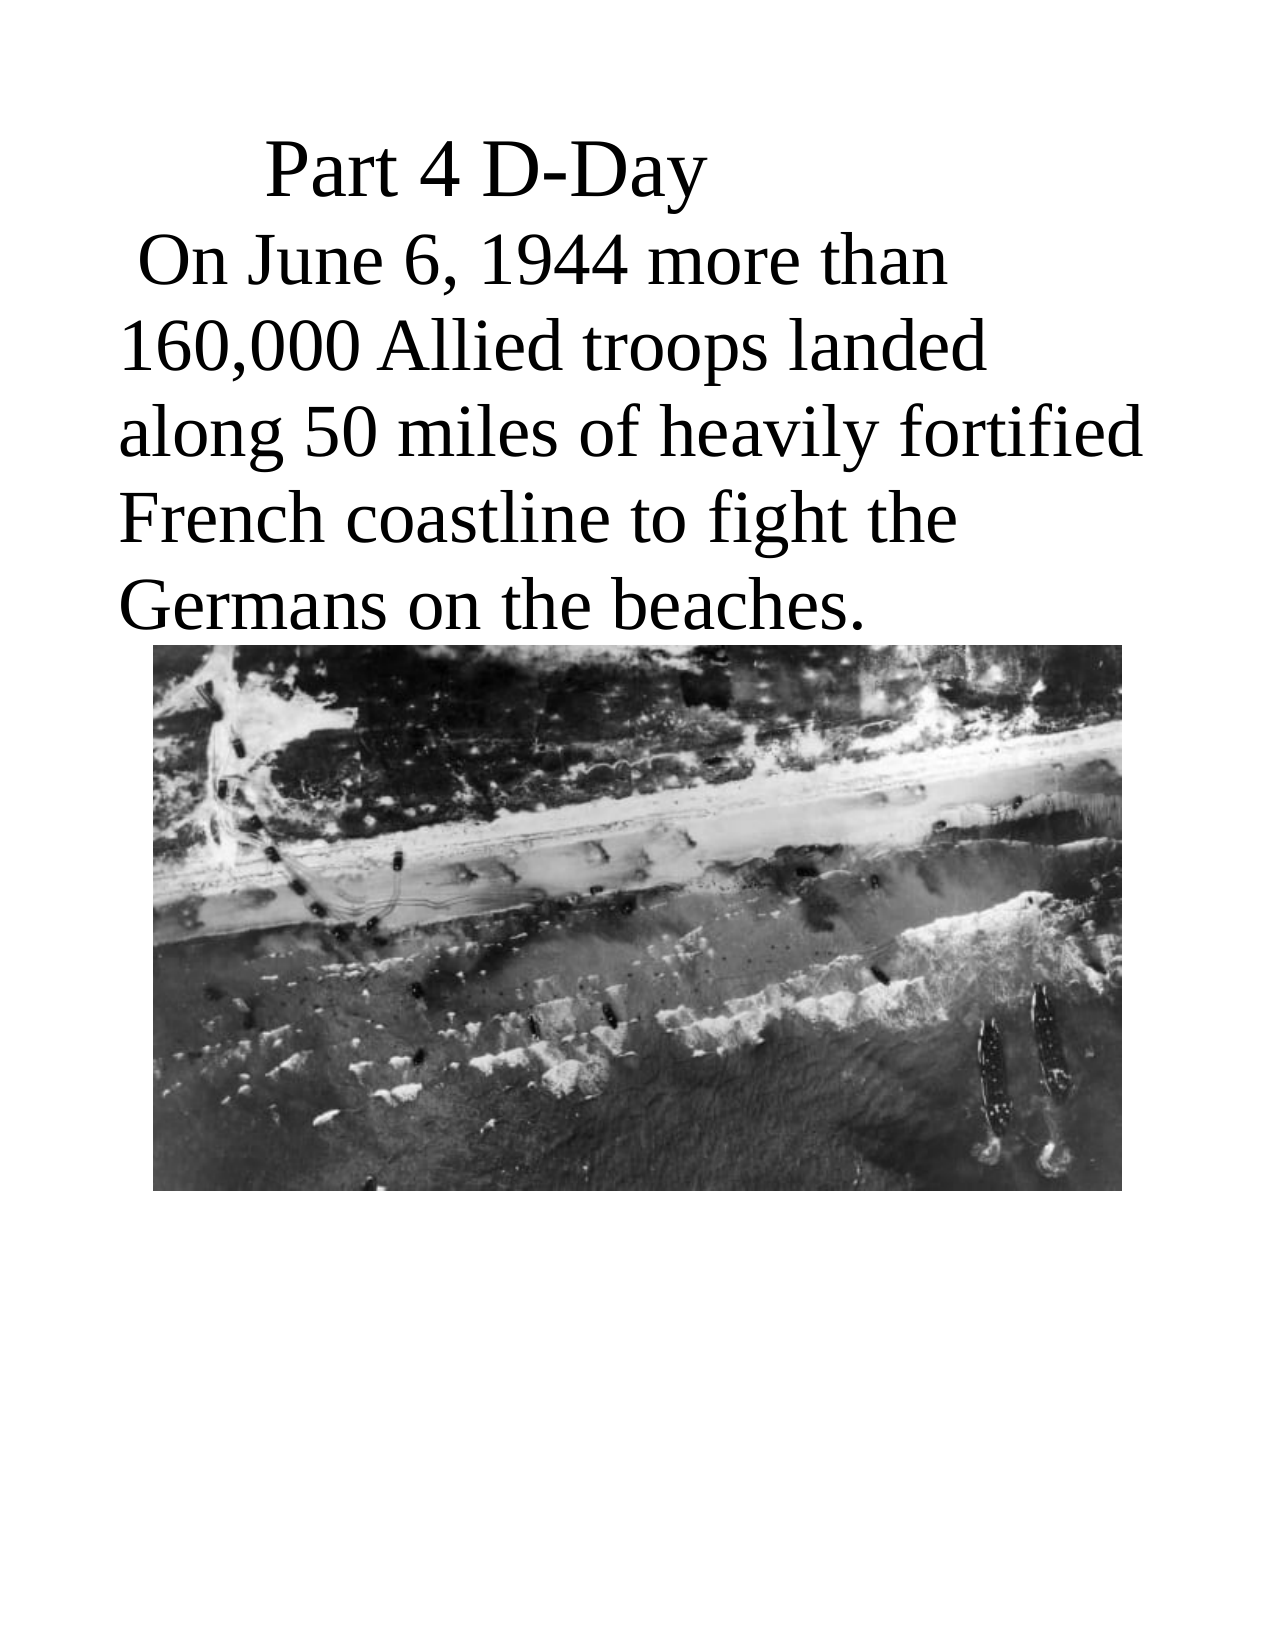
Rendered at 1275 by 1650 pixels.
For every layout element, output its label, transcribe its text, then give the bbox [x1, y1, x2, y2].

text On June 6, 1944 more than 160,000 Allied troops landed along 50 miles of heavily fortified French coastline to fight the Germans on the beaches. [118, 214, 1157, 645]
picture [153, 645, 1122, 1191]
text Part 4 D-Day [118, 118, 1157, 214]
